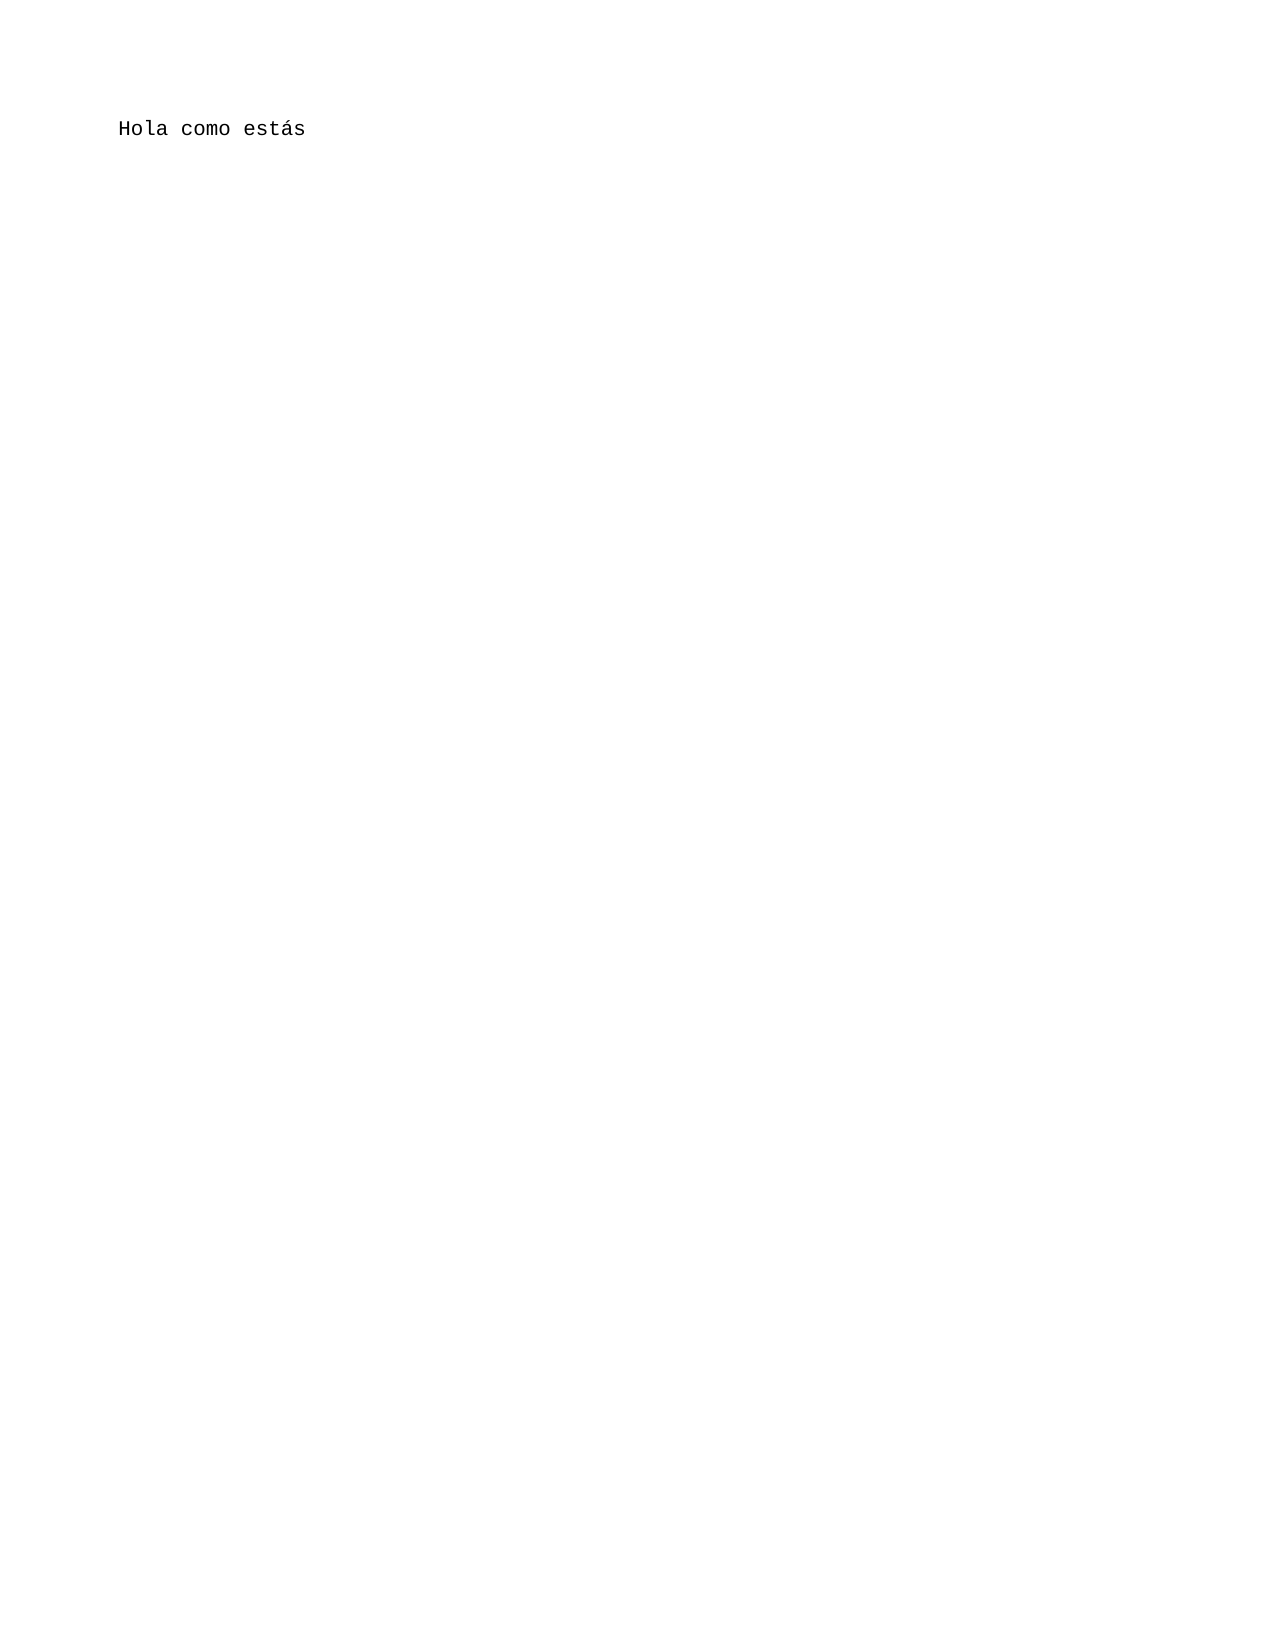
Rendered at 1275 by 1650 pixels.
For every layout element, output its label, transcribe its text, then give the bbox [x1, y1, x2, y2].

text Hola como estás [118, 118, 1157, 142]
